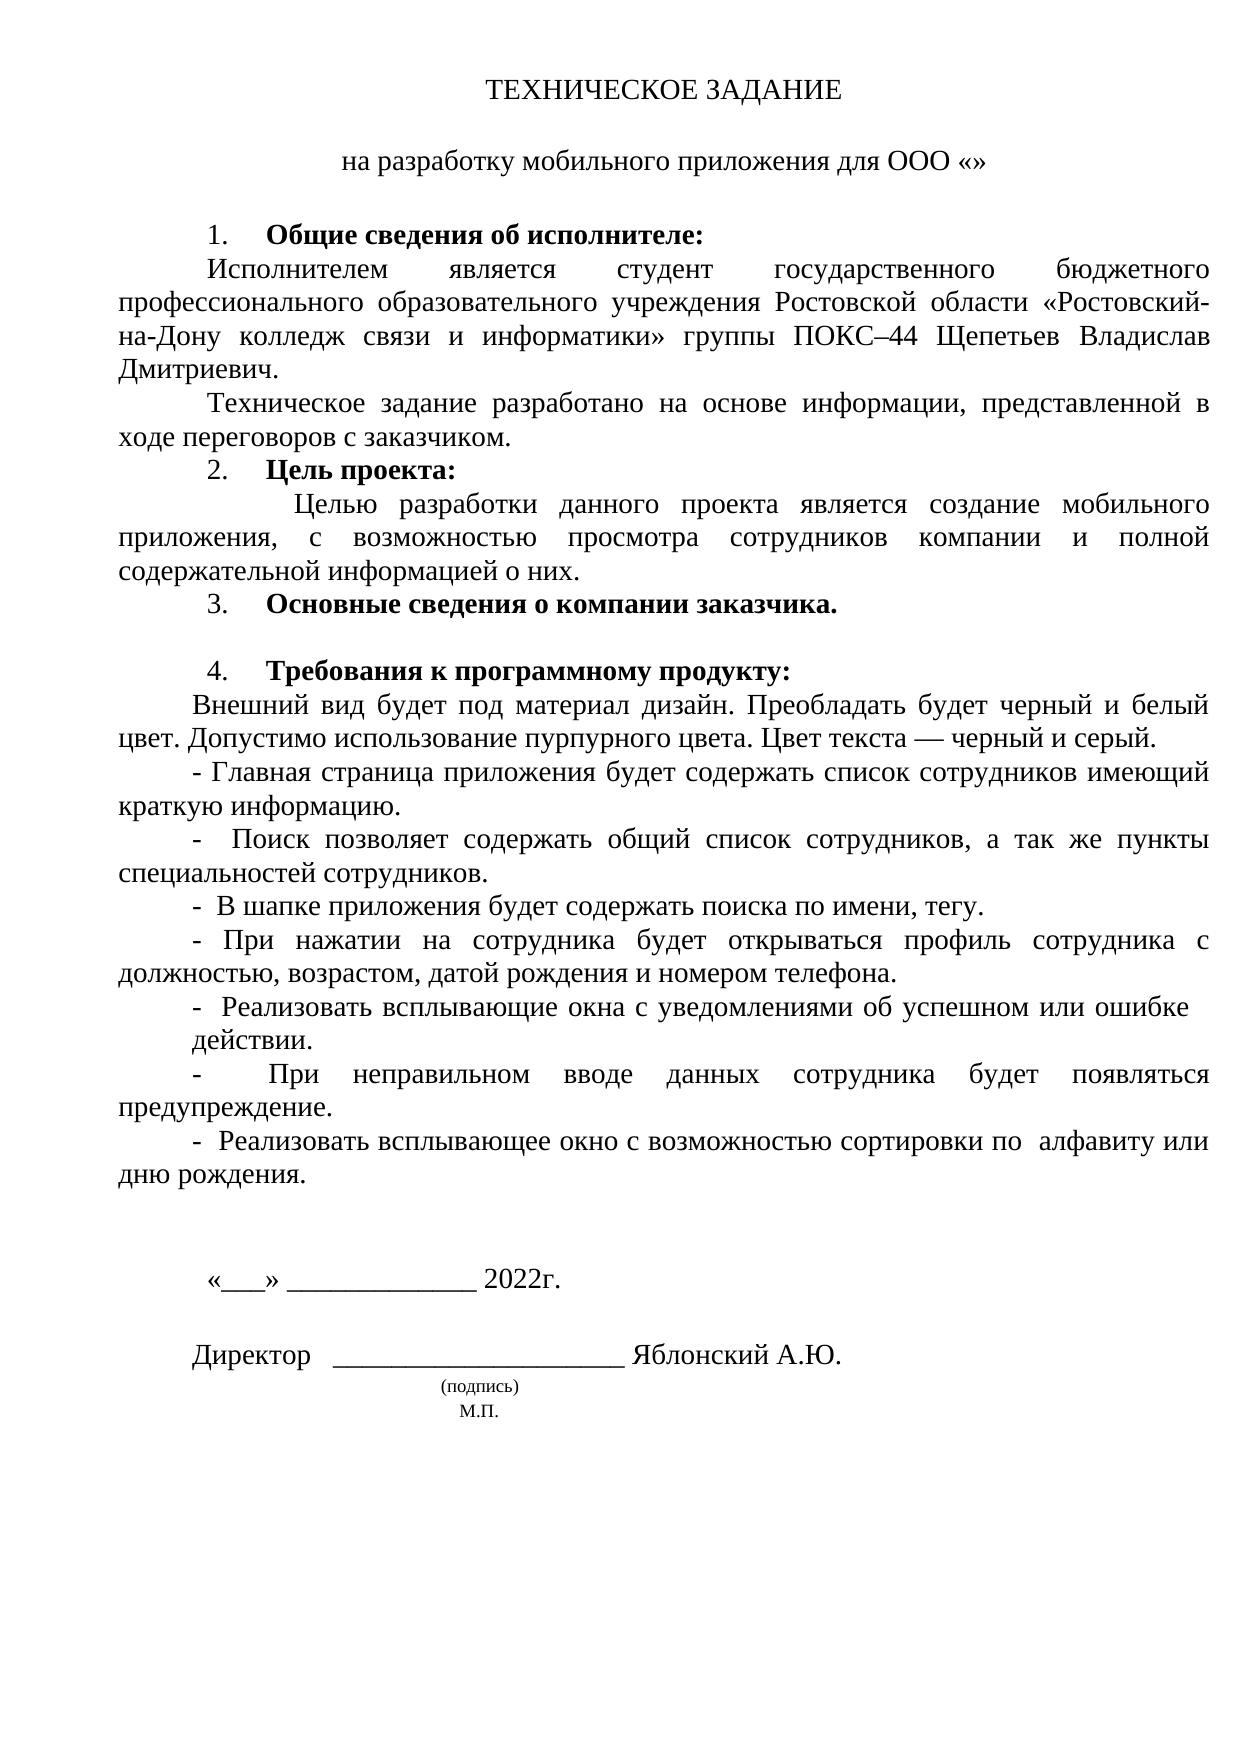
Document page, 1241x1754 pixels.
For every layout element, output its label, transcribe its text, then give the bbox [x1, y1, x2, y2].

list Основные сведения о компании заказчика. [118, 586, 1211, 620]
text ТЕХНИЧЕСКОЕ ЗАДАНИЕ [117, 72, 1211, 106]
text Внешний вид будет под материал дизайн. Преобладать будет черный и белый цвет. Допустимо использование пурпурного цвета. Цвет текста — черный и серый. [118, 687, 1211, 754]
text Исполнителем является студент государственного бюджетного профессионального образовательного учреждения Ростовской области «Ростовский-на-Дону колледж связи и информатики» группы ПОКС–44 Щепетьев Владислав Дмитриевич. [118, 251, 1211, 385]
text (подпись) [118, 1374, 1211, 1396]
text - Реализовать всплывающие окна с уведомлениями об успешном или ошибке действии. [118, 989, 1211, 1056]
text - При неправильном вводе данных сотрудника будет появляться предупреждение. [118, 1056, 1211, 1123]
text - Главная страница приложения будет содержать список сотрудников имеющий краткую информацию. [118, 754, 1211, 821]
list Цель проекта: [118, 452, 1211, 486]
text Директор ____________________ Яблонский А.Ю. [118, 1337, 1211, 1370]
text - В шапке приложения будет содержать поиска по имени, тегу. [118, 888, 1211, 922]
text Целью разработки данного проекта является создание мобильного приложения, с возможностью просмотра сотрудников компании и полной содержательной информацией о них. [118, 486, 1211, 586]
text на разработку мобильного приложения для ООО «» [118, 143, 1211, 177]
text - При нажатии на сотрудника будет открываться профиль сотрудника с должностью, возрастом, датой рождения и номером телефона. [118, 922, 1211, 989]
list Требования к программному продукту: [118, 653, 1211, 687]
text Техническое задание разработано на основе информации, представленной в ходе переговоров с заказчиком. [118, 385, 1211, 452]
text М.П. [118, 1399, 1211, 1421]
text «___» _____________ 2022г. [118, 1261, 1211, 1295]
list Общие сведения об исполнителе: [118, 217, 1211, 251]
text - Поиск позволяет содержать общий список сотрудников, а так же пункты специальностей сотрудников. [118, 821, 1211, 888]
text - Реализовать всплывающее окно с возможностью сортировки по алфавиту или дню рождения. [118, 1123, 1211, 1190]
